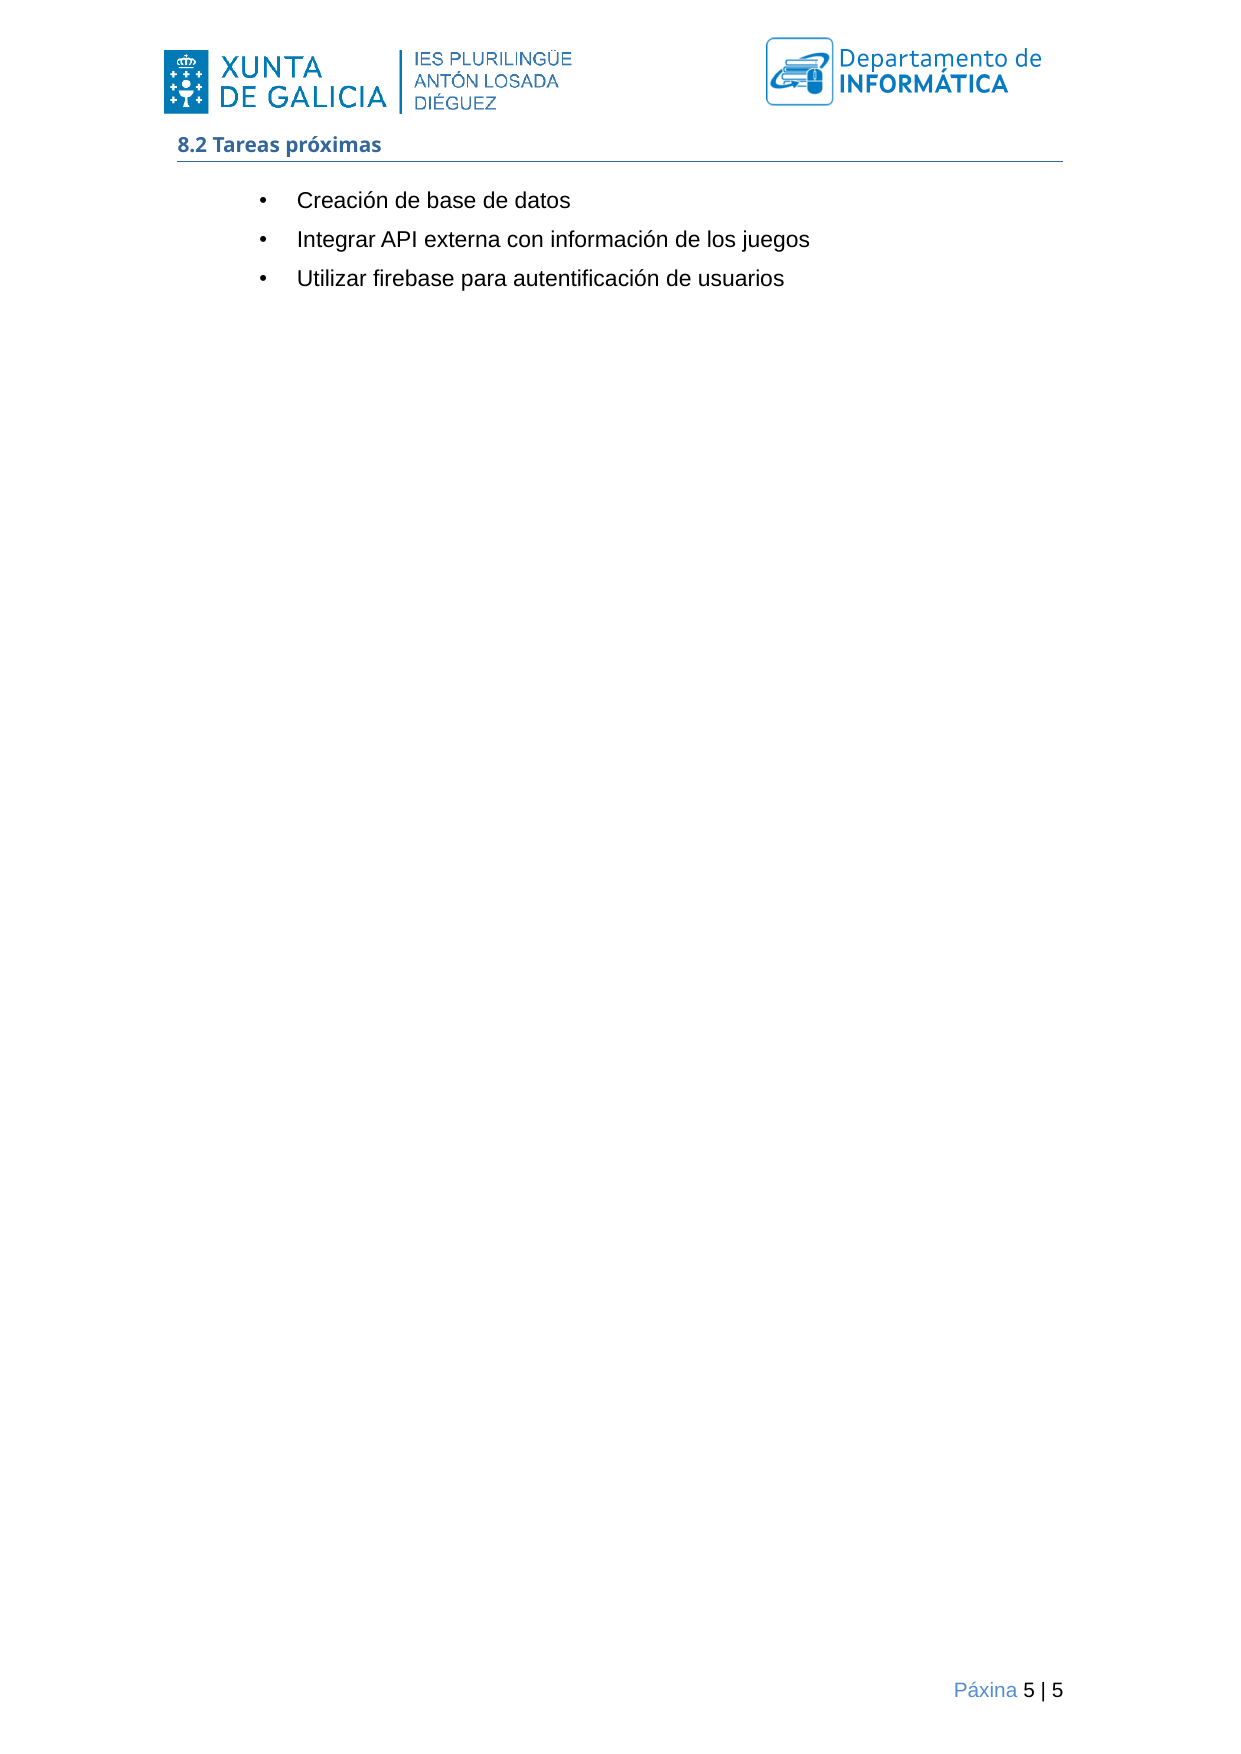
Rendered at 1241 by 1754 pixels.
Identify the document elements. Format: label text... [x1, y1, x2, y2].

list Integrar API externa con información de los juegos [259, 226, 1063, 252]
picture [154, 36, 581, 125]
subtitle 8.2 Tareas próximas [177, 130, 1063, 161]
list Utilizar firebase para autentificación de usuarios [259, 264, 1063, 291]
picture [758, 28, 1052, 122]
list Creación de base de datos [259, 187, 1063, 213]
